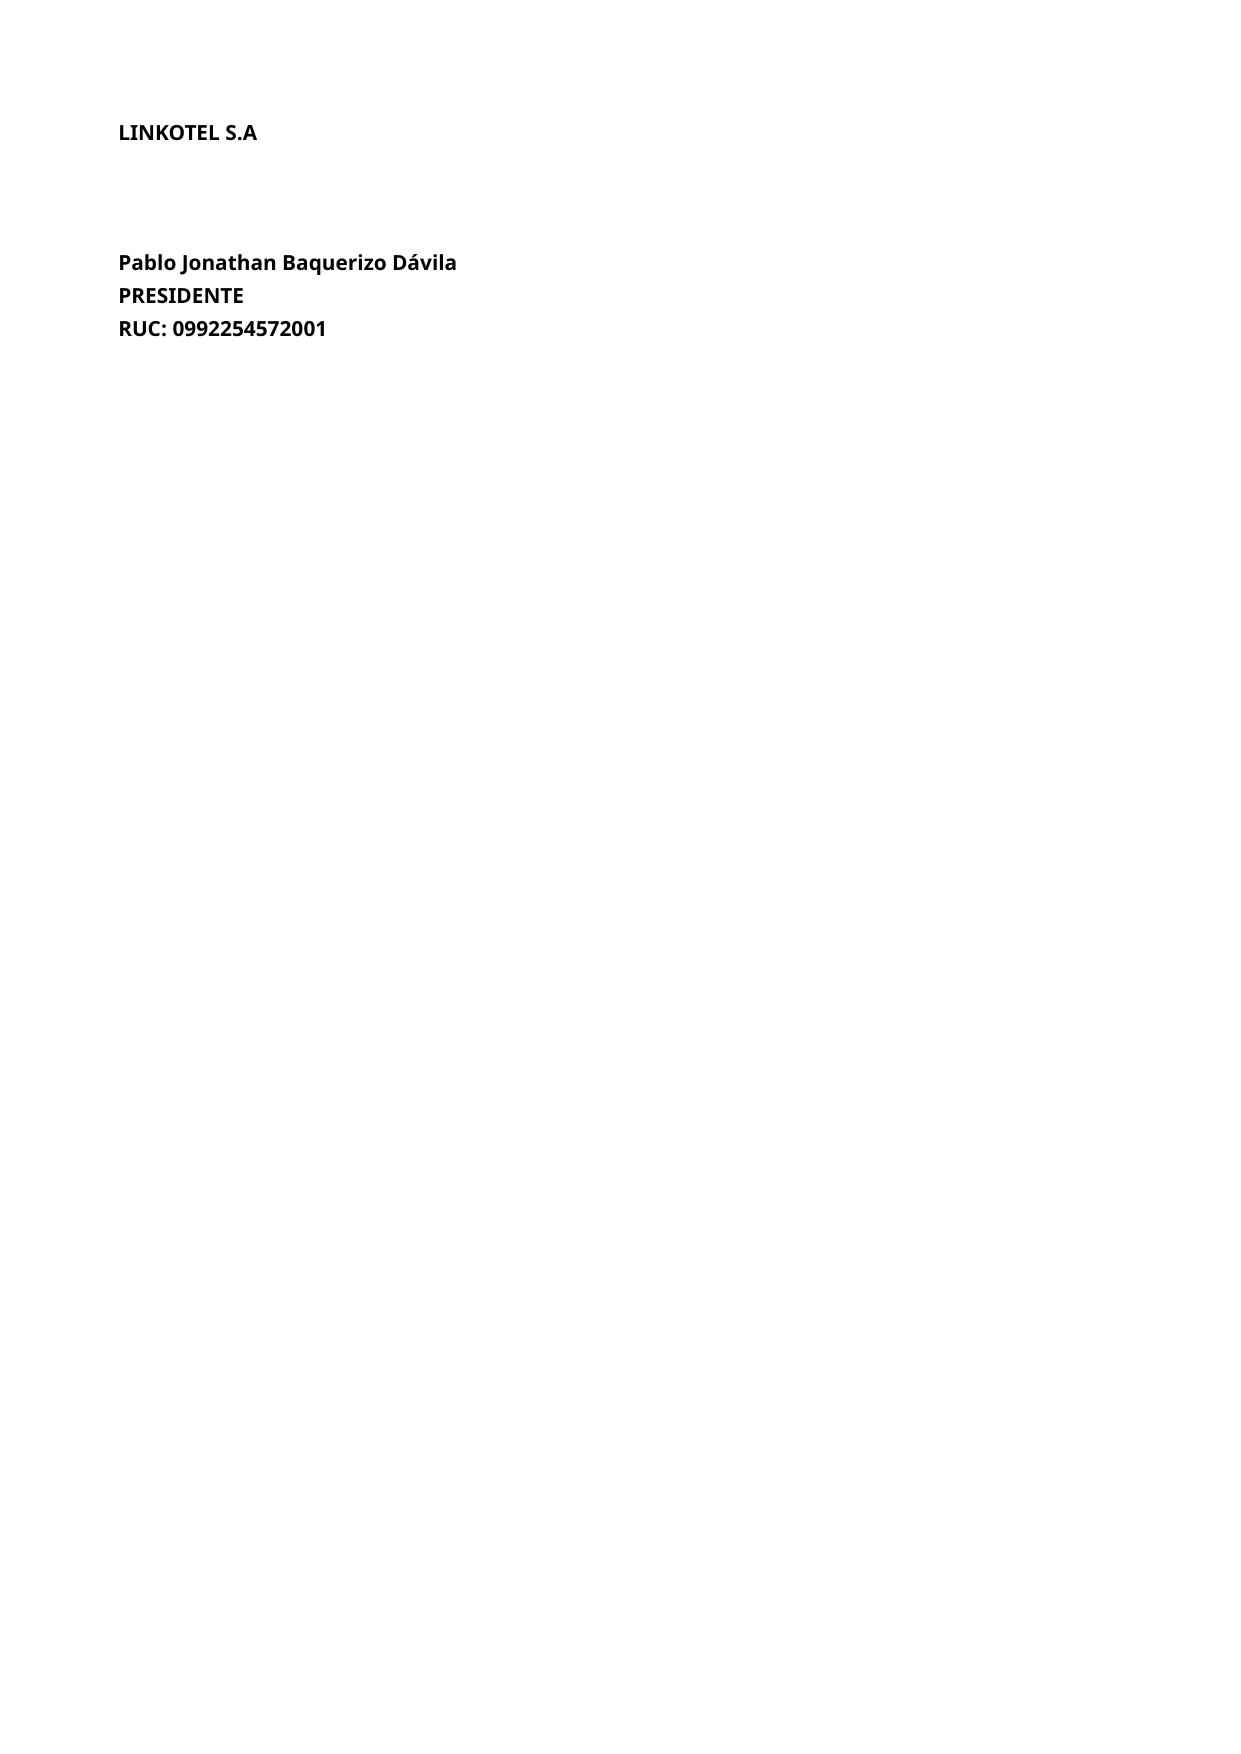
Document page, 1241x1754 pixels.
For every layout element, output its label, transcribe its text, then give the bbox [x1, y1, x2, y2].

text LINKOTEL S.A [118, 118, 1122, 147]
text Pablo Jonathan Baquerizo Dávila [118, 248, 1122, 277]
text RUC: 0992254572001 [118, 314, 1122, 342]
text PRESIDENTE [118, 281, 1122, 309]
